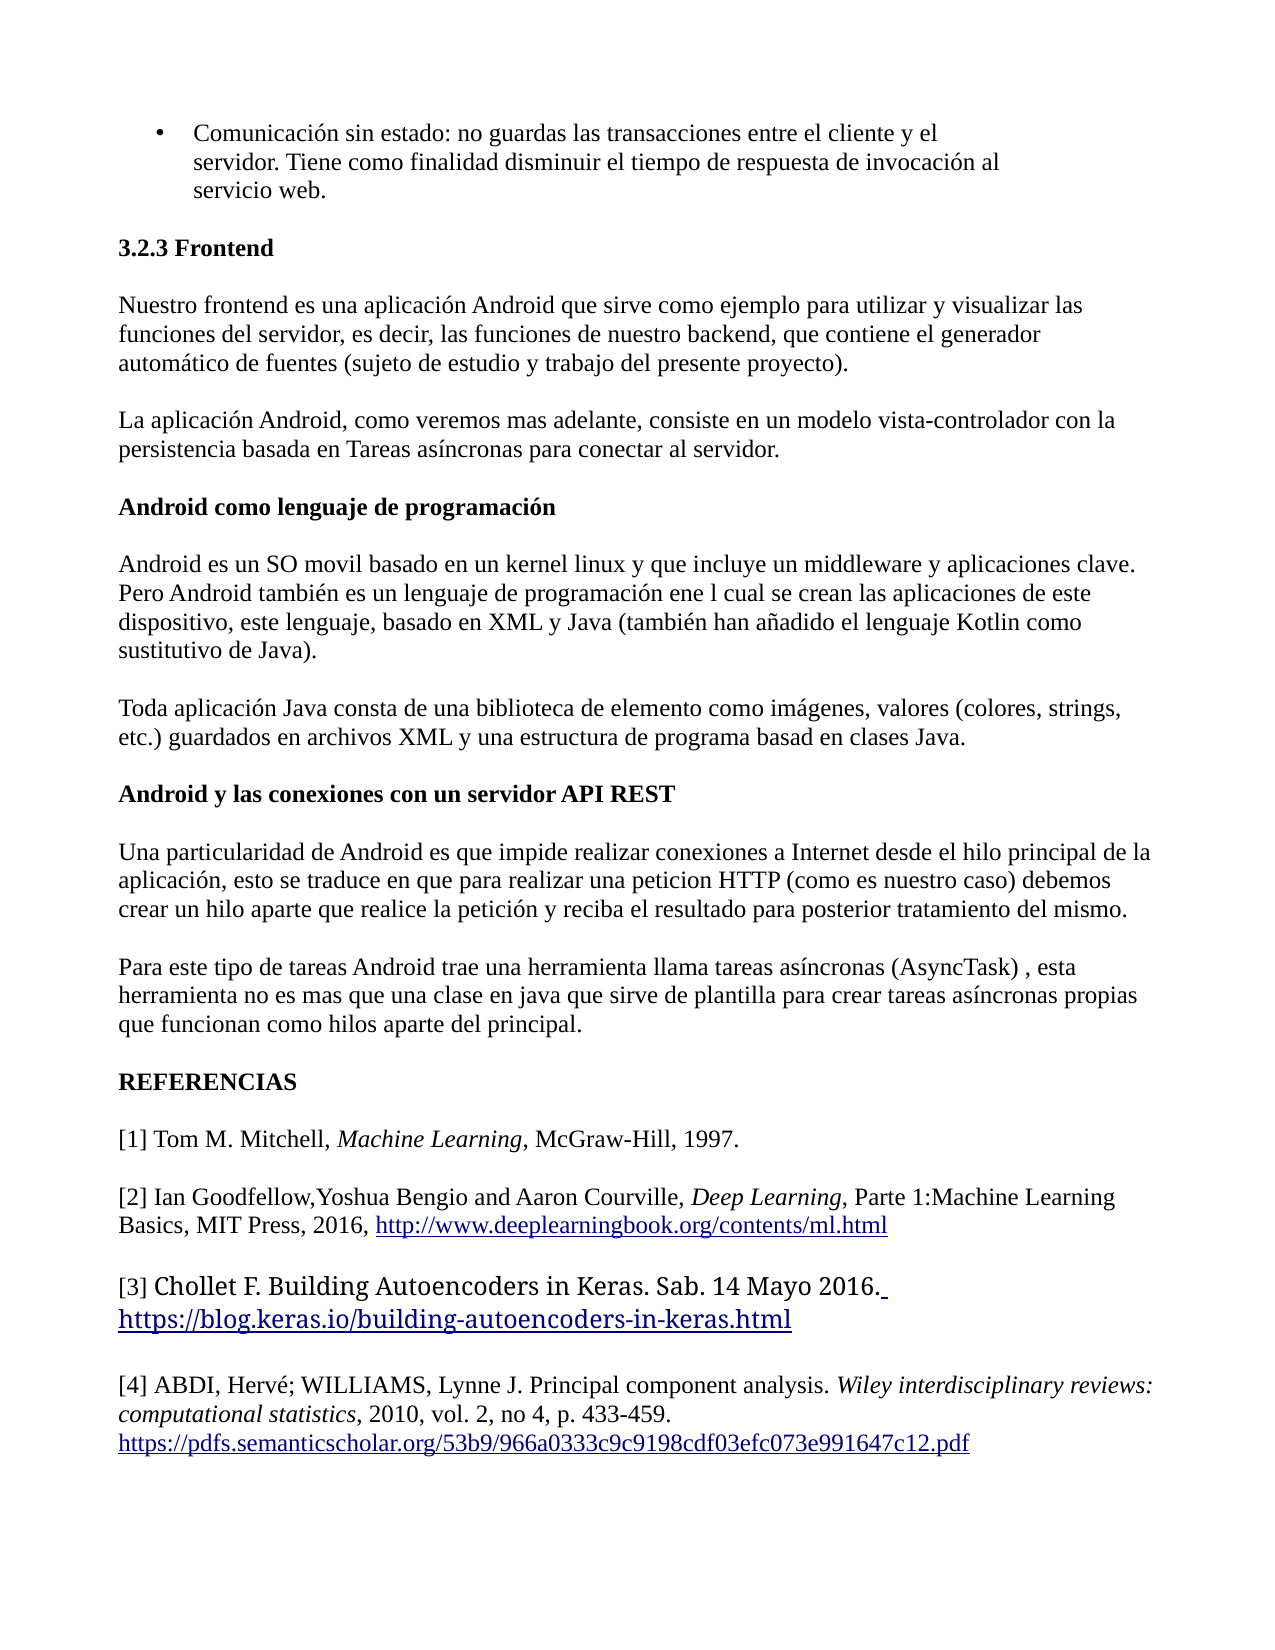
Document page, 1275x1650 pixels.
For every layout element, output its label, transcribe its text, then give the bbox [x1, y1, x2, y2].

text Para este tipo de tareas Android trae una herramienta llama tareas asíncronas (AsyncTask) , esta herramienta no es mas que una clase en java que sirve de plantilla para crear tareas asíncronas propias que funcionan como hilos aparte del principal. [118, 952, 1157, 1038]
text Android y las conexiones con un servidor API REST [118, 779, 1157, 808]
text https://pdfs.semanticscholar.org/53b9/966a0333c9c9198cdf03efc073e991647c12.pdf [118, 1428, 1157, 1457]
text [3] Chollet F. Building Autoencoders in Keras. Sab. 14 Mayo 2016. https://blog.keras.io/building-autoencoders-in-keras.html [118, 1268, 1157, 1336]
text Android como lenguaje de programación [118, 492, 1157, 521]
text [1] Tom M. Mitchell, Machine Learning, McGraw-Hill, 1997. [118, 1124, 1157, 1153]
text Una particularidad de Android es que impide realizar conexiones a Internet desde el hilo principal de la aplicación, esto se traduce en que para realizar una peticion HTTP (como es nuestro caso) debemos crear un hilo aparte que realice la petición y reciba el resultado para posterior tratamiento del mismo. [118, 837, 1157, 923]
list Comunicación sin estado: no guardas las transacciones entre el cliente y el servidor. Tiene como finalidad disminuir el tiempo de respuesta de invocación al servicio web. [156, 118, 1157, 204]
text 3.2.3 Frontend [118, 233, 1157, 262]
text Pero Android también es un lenguaje de programación ene l cual se crean las aplicaciones de este dispositivo, este lenguaje, basado en XML y Java (también han añadido el lenguaje Kotlin como sustitutivo de Java). [118, 578, 1157, 664]
text Android es un SO movil basado en un kernel linux y que incluye un middleware y aplicaciones clave. [118, 549, 1157, 578]
text [2] Ian Goodfellow,Yoshua Bengio and Aaron Courville, Deep Learning, Parte 1:Machine Learning Basics, MIT Press, 2016, http://www.deeplearningbook.org/contents/ml.html [118, 1182, 1157, 1239]
text [4] ABDI, Hervé; WILLIAMS, Lynne J. Principal component analysis. Wiley interdisciplinary reviews: computational statistics, 2010, vol. 2, no 4, p. 433-459. [118, 1370, 1157, 1428]
text REFERENCIAS [118, 1067, 1157, 1096]
text Toda aplicación Java consta de una biblioteca de elemento como imágenes, valores (colores, strings, etc.) guardados en archivos XML y una estructura de programa basad en clases Java. [118, 693, 1157, 751]
text Nuestro frontend es una aplicación Android que sirve como ejemplo para utilizar y visualizar las funciones del servidor, es decir, las funciones de nuestro backend, que contiene el generador automático de fuentes (sujeto de estudio y trabajo del presente proyecto). [118, 291, 1157, 377]
text La aplicación Android, como veremos mas adelante, consiste en un modelo vista-controlador con la persistencia basada en Tareas asíncronas para conectar al servidor. [118, 406, 1157, 463]
